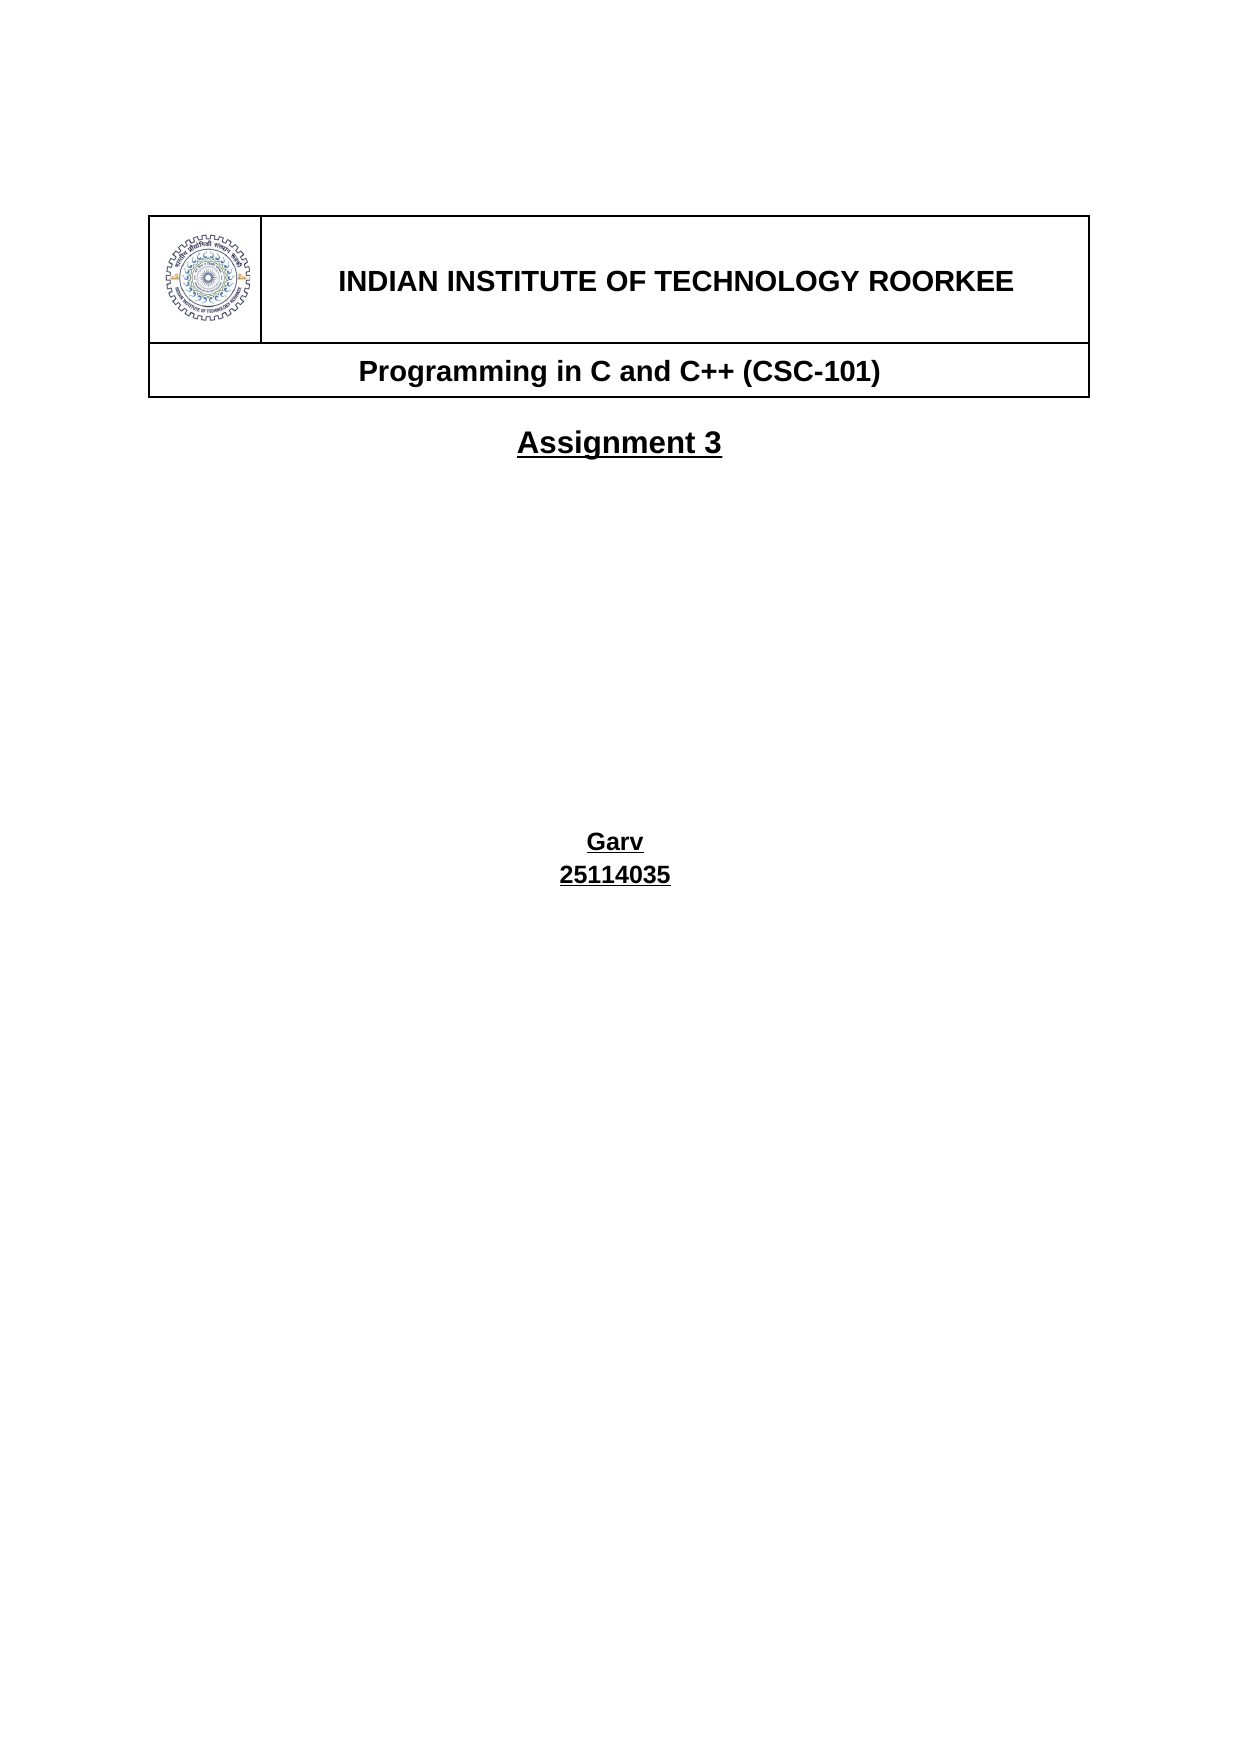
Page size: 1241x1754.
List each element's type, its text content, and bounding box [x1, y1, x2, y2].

text Garv [150, 827, 1080, 855]
picture [165, 234, 251, 321]
table_cell Programming in C and C++ (CSC-101) [150, 344, 1088, 396]
table_header [150, 217, 260, 342]
subtitle Assignment 3 [148, 424, 1091, 461]
text 25114035 [150, 860, 1080, 888]
table_header INDIAN INSTITUTE OF TECHNOLOGY ROORKEE [262, 217, 1088, 342]
